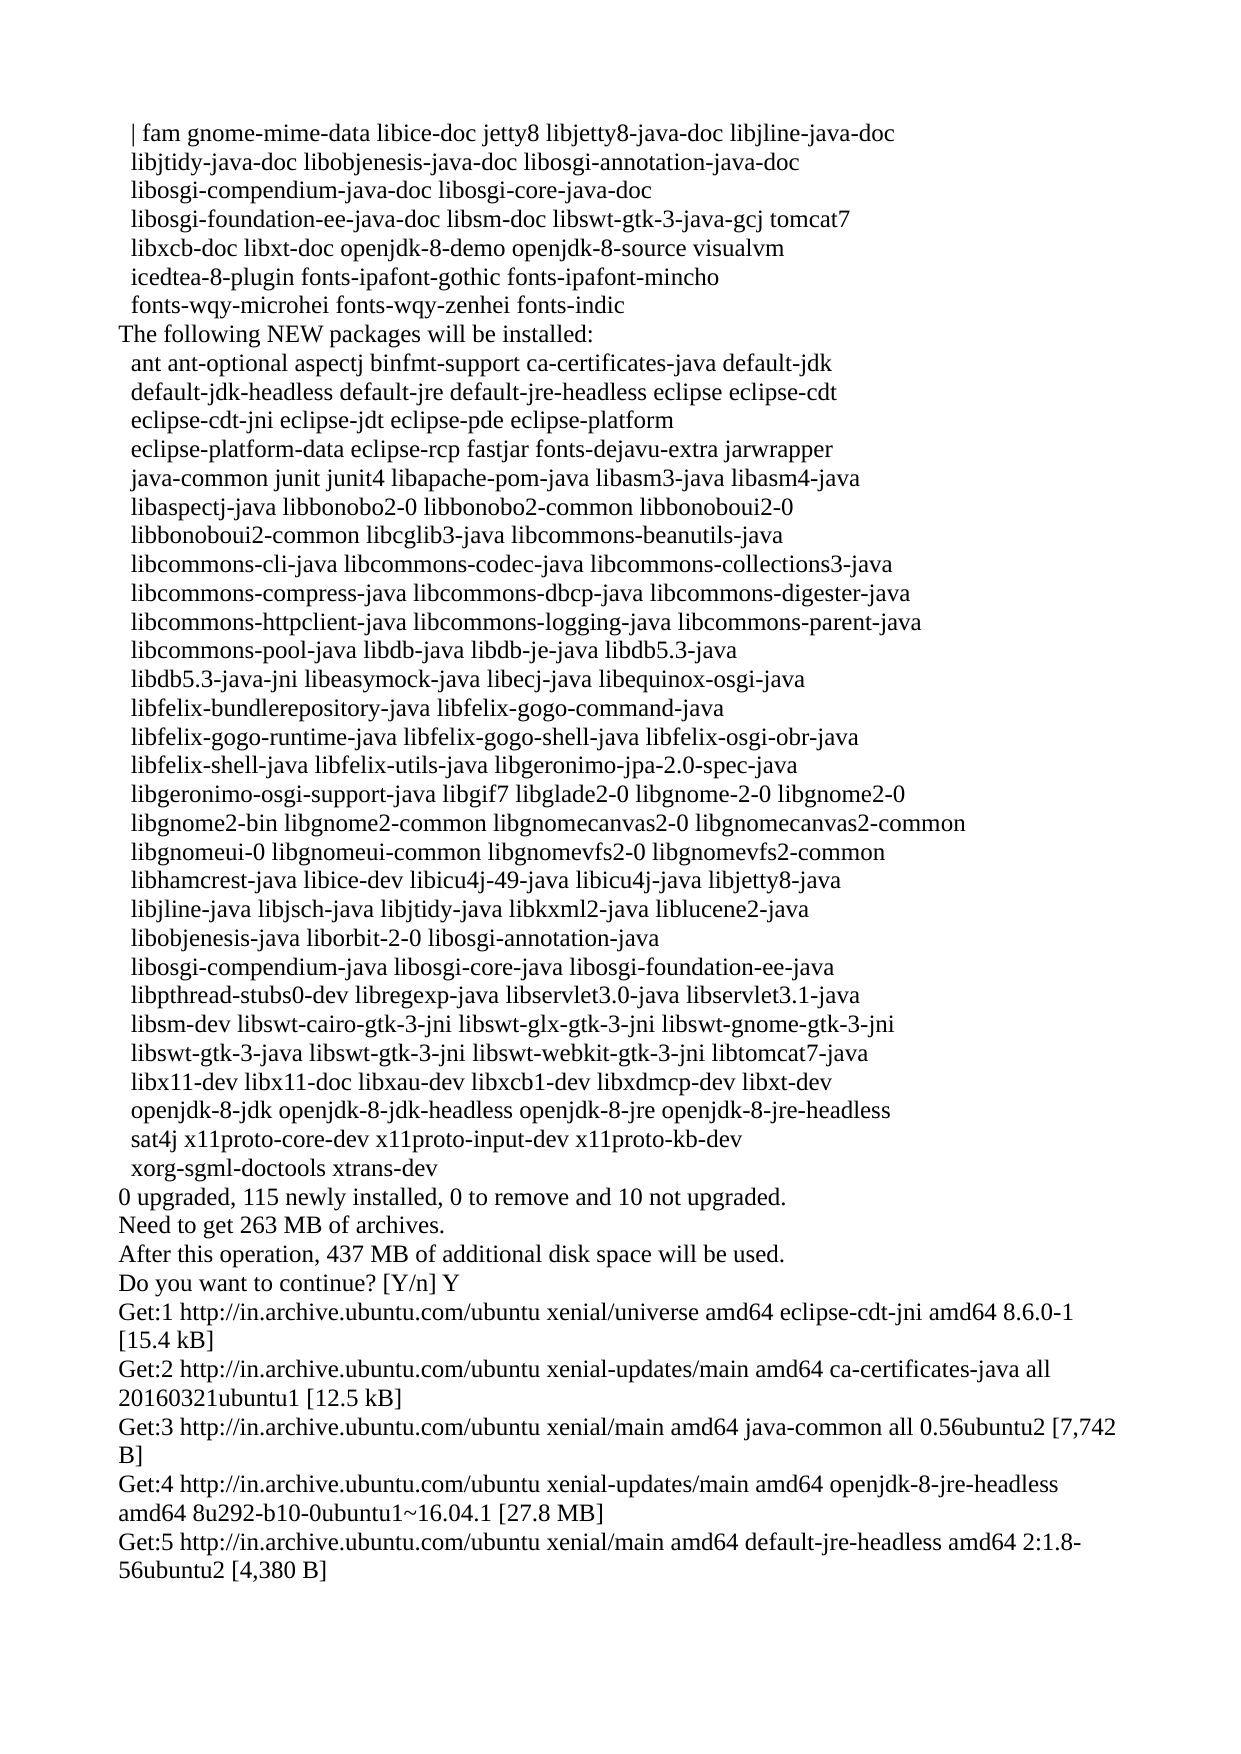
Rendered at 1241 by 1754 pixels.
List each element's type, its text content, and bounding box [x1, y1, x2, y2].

text Get:3 http://in.archive.ubuntu.com/ubuntu xenial/main amd64 java-common all 0.56ubuntu2 [7,742 B] [118, 1412, 1122, 1469]
text libfelix-bundlerepository-java libfelix-gogo-command-java [118, 693, 1122, 722]
text libgeronimo-osgi-support-java libgif7 libglade2-0 libgnome-2-0 libgnome2-0 [118, 779, 1122, 808]
text | fam gnome-mime-data libice-doc jetty8 libjetty8-java-doc libjline-java-doc [118, 118, 1122, 147]
text libdb5.3-java-jni libeasymock-java libecj-java libequinox-osgi-java [118, 664, 1122, 693]
text ant ant-optional aspectj binfmt-support ca-certificates-java default-jdk [118, 348, 1122, 377]
text openjdk-8-jdk openjdk-8-jdk-headless openjdk-8-jre openjdk-8-jre-headless [118, 1096, 1122, 1124]
text libaspectj-java libbonobo2-0 libbonobo2-common libbonoboui2-0 [118, 492, 1122, 521]
text libswt-gtk-3-java libswt-gtk-3-jni libswt-webkit-gtk-3-jni libtomcat7-java [118, 1038, 1122, 1067]
text Get:2 http://in.archive.ubuntu.com/ubuntu xenial-updates/main amd64 ca-certificates-java all 20160321ubuntu1 [12.5 kB] [118, 1354, 1122, 1412]
text Get:5 http://in.archive.ubuntu.com/ubuntu xenial/main amd64 default-jre-headless amd64 2:1.8-56ubuntu2 [4,380 B] [118, 1527, 1122, 1584]
text Need to get 263 MB of archives. [118, 1211, 1122, 1239]
text libfelix-shell-java libfelix-utils-java libgeronimo-jpa-2.0-spec-java [118, 751, 1122, 779]
text libxcb-doc libxt-doc openjdk-8-demo openjdk-8-source visualvm [118, 233, 1122, 262]
text libgnome2-bin libgnome2-common libgnomecanvas2-0 libgnomecanvas2-common [118, 808, 1122, 837]
text libhamcrest-java libice-dev libicu4j-49-java libicu4j-java libjetty8-java [118, 866, 1122, 894]
text libpthread-stubs0-dev libregexp-java libservlet3.0-java libservlet3.1-java [118, 981, 1122, 1009]
text libgnomeui-0 libgnomeui-common libgnomevfs2-0 libgnomevfs2-common [118, 837, 1122, 866]
text libfelix-gogo-runtime-java libfelix-gogo-shell-java libfelix-osgi-obr-java [118, 722, 1122, 751]
text libjline-java libjsch-java libjtidy-java libkxml2-java liblucene2-java [118, 894, 1122, 923]
text libosgi-compendium-java libosgi-core-java libosgi-foundation-ee-java [118, 952, 1122, 981]
text The following NEW packages will be installed: [118, 319, 1122, 348]
text eclipse-platform-data eclipse-rcp fastjar fonts-dejavu-extra jarwrapper [118, 434, 1122, 463]
text libcommons-pool-java libdb-java libdb-je-java libdb5.3-java [118, 636, 1122, 664]
text default-jdk-headless default-jre default-jre-headless eclipse eclipse-cdt [118, 377, 1122, 406]
text libcommons-cli-java libcommons-codec-java libcommons-collections3-java [118, 549, 1122, 578]
text libx11-dev libx11-doc libxau-dev libxcb1-dev libxdmcp-dev libxt-dev [118, 1067, 1122, 1096]
text libbonoboui2-common libcglib3-java libcommons-beanutils-java [118, 521, 1122, 549]
text icedtea-8-plugin fonts-ipafont-gothic fonts-ipafont-mincho [118, 262, 1122, 291]
text libsm-dev libswt-cairo-gtk-3-jni libswt-glx-gtk-3-jni libswt-gnome-gtk-3-jni [118, 1009, 1122, 1038]
text libjtidy-java-doc libobjenesis-java-doc libosgi-annotation-java-doc [118, 147, 1122, 176]
text Do you want to continue? [Y/n] Y [118, 1268, 1122, 1297]
text xorg-sgml-doctools xtrans-dev [118, 1153, 1122, 1182]
text After this operation, 437 MB of additional disk space will be used. [118, 1239, 1122, 1268]
text libobjenesis-java liborbit-2-0 libosgi-annotation-java [118, 923, 1122, 952]
text Get:4 http://in.archive.ubuntu.com/ubuntu xenial-updates/main amd64 openjdk-8-jre-headless amd64 8u292-b10-0ubuntu1~16.04.1 [27.8 MB] [118, 1469, 1122, 1527]
text 0 upgraded, 115 newly installed, 0 to remove and 10 not upgraded. [118, 1182, 1122, 1211]
text libcommons-httpclient-java libcommons-logging-java libcommons-parent-java [118, 607, 1122, 636]
text java-common junit junit4 libapache-pom-java libasm3-java libasm4-java [118, 463, 1122, 492]
text eclipse-cdt-jni eclipse-jdt eclipse-pde eclipse-platform [118, 406, 1122, 434]
text libosgi-compendium-java-doc libosgi-core-java-doc [118, 176, 1122, 204]
text Get:1 http://in.archive.ubuntu.com/ubuntu xenial/universe amd64 eclipse-cdt-jni amd64 8.6.0-1 [15.4 kB] [118, 1297, 1122, 1354]
text fonts-wqy-microhei fonts-wqy-zenhei fonts-indic [118, 291, 1122, 319]
text sat4j x11proto-core-dev x11proto-input-dev x11proto-kb-dev [118, 1124, 1122, 1153]
text libcommons-compress-java libcommons-dbcp-java libcommons-digester-java [118, 578, 1122, 607]
text libosgi-foundation-ee-java-doc libsm-doc libswt-gtk-3-java-gcj tomcat7 [118, 204, 1122, 233]
